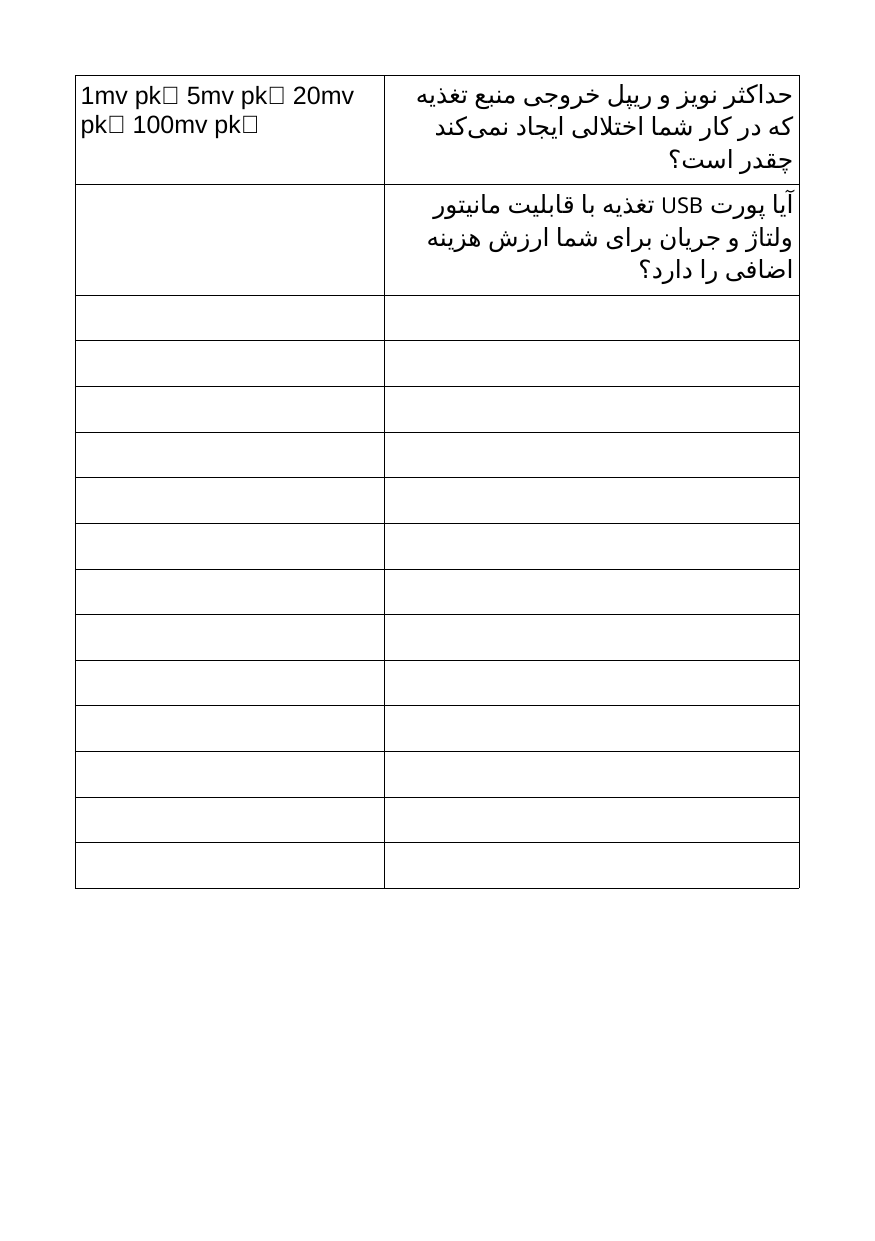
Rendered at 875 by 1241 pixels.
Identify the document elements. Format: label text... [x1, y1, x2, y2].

table_cell [385, 387, 799, 432]
table_cell [385, 843, 799, 888]
table_cell [76, 341, 384, 386]
table_cell [76, 478, 384, 523]
table_header 1mv pk 5mv pk 20mv pk 100mv pk [76, 76, 384, 184]
table_cell [385, 296, 799, 340]
table_cell [76, 752, 384, 797]
table_cell آیا پورت USB تغذیه با قابلیت مانیتور ولتاژ و جریان برای شما ارزش هزینه اضافی را دارد؟ [385, 185, 799, 295]
table_cell [76, 433, 384, 477]
table_cell [76, 387, 384, 432]
table_cell [76, 615, 384, 660]
table_header حداکثر نویز و ریپل خروجی منبع تغذیه که در کار شما اختلالی ایجاد نمی‌کند چقدر است؟ [385, 76, 799, 184]
table_cell [76, 570, 384, 614]
table_cell [385, 798, 799, 842]
table_cell [385, 341, 799, 386]
table_cell [385, 615, 799, 660]
table_cell [385, 661, 799, 705]
table_cell [76, 706, 384, 751]
table_cell [385, 433, 799, 477]
table_cell [76, 661, 384, 705]
table_cell [76, 524, 384, 568]
table_cell [385, 570, 799, 614]
table_cell [76, 798, 384, 842]
table_cell [385, 478, 799, 523]
table_cell [76, 296, 384, 340]
table_cell [385, 524, 799, 568]
table_cell [76, 185, 384, 295]
table_cell [385, 752, 799, 797]
table_cell [76, 843, 384, 888]
table_cell [385, 706, 799, 751]
